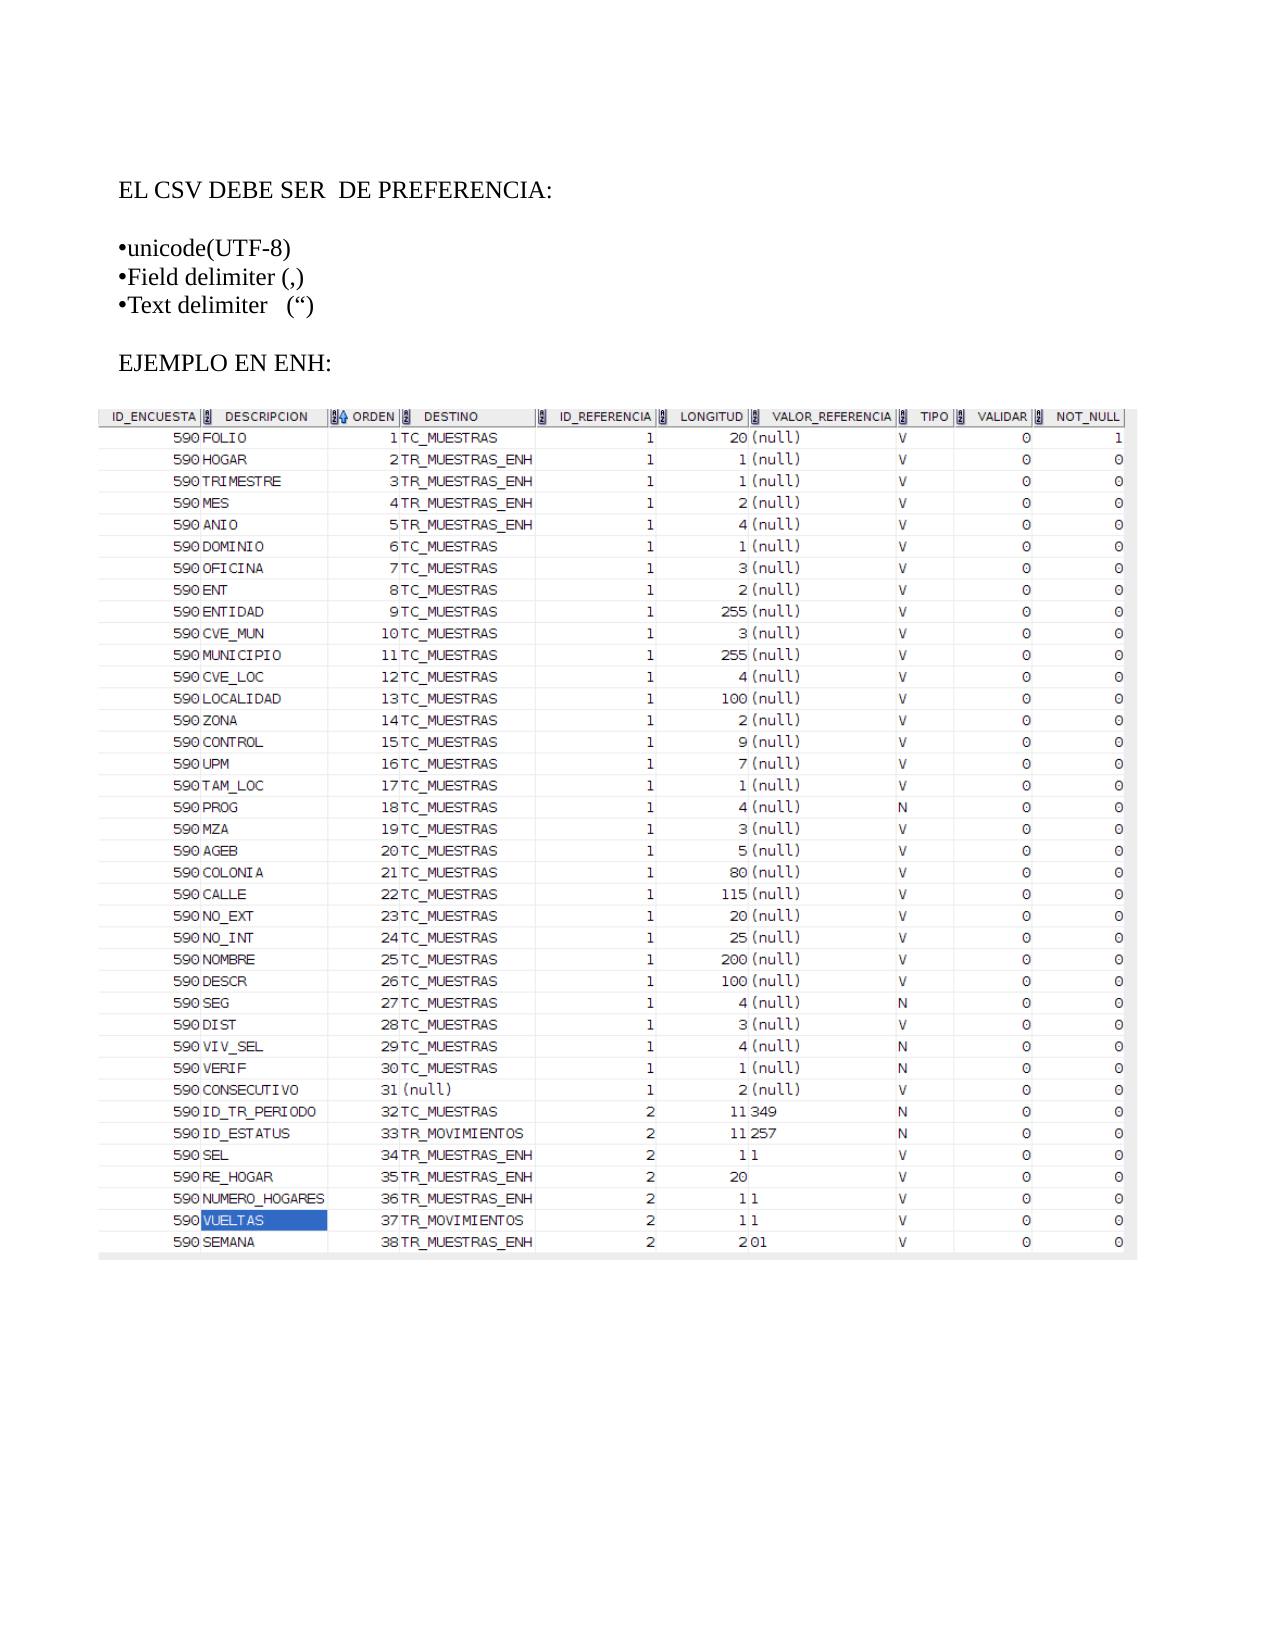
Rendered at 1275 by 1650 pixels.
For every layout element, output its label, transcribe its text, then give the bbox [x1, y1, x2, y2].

list Field delimiter (,) [118, 262, 1157, 291]
list unicode(UTF-8) [118, 233, 1157, 262]
text EL CSV DEBE SER DE PREFERENCIA: [118, 176, 1157, 204]
text EJEMPLO EN ENH: [118, 348, 1157, 377]
list Text delimiter (“) [118, 291, 1157, 319]
